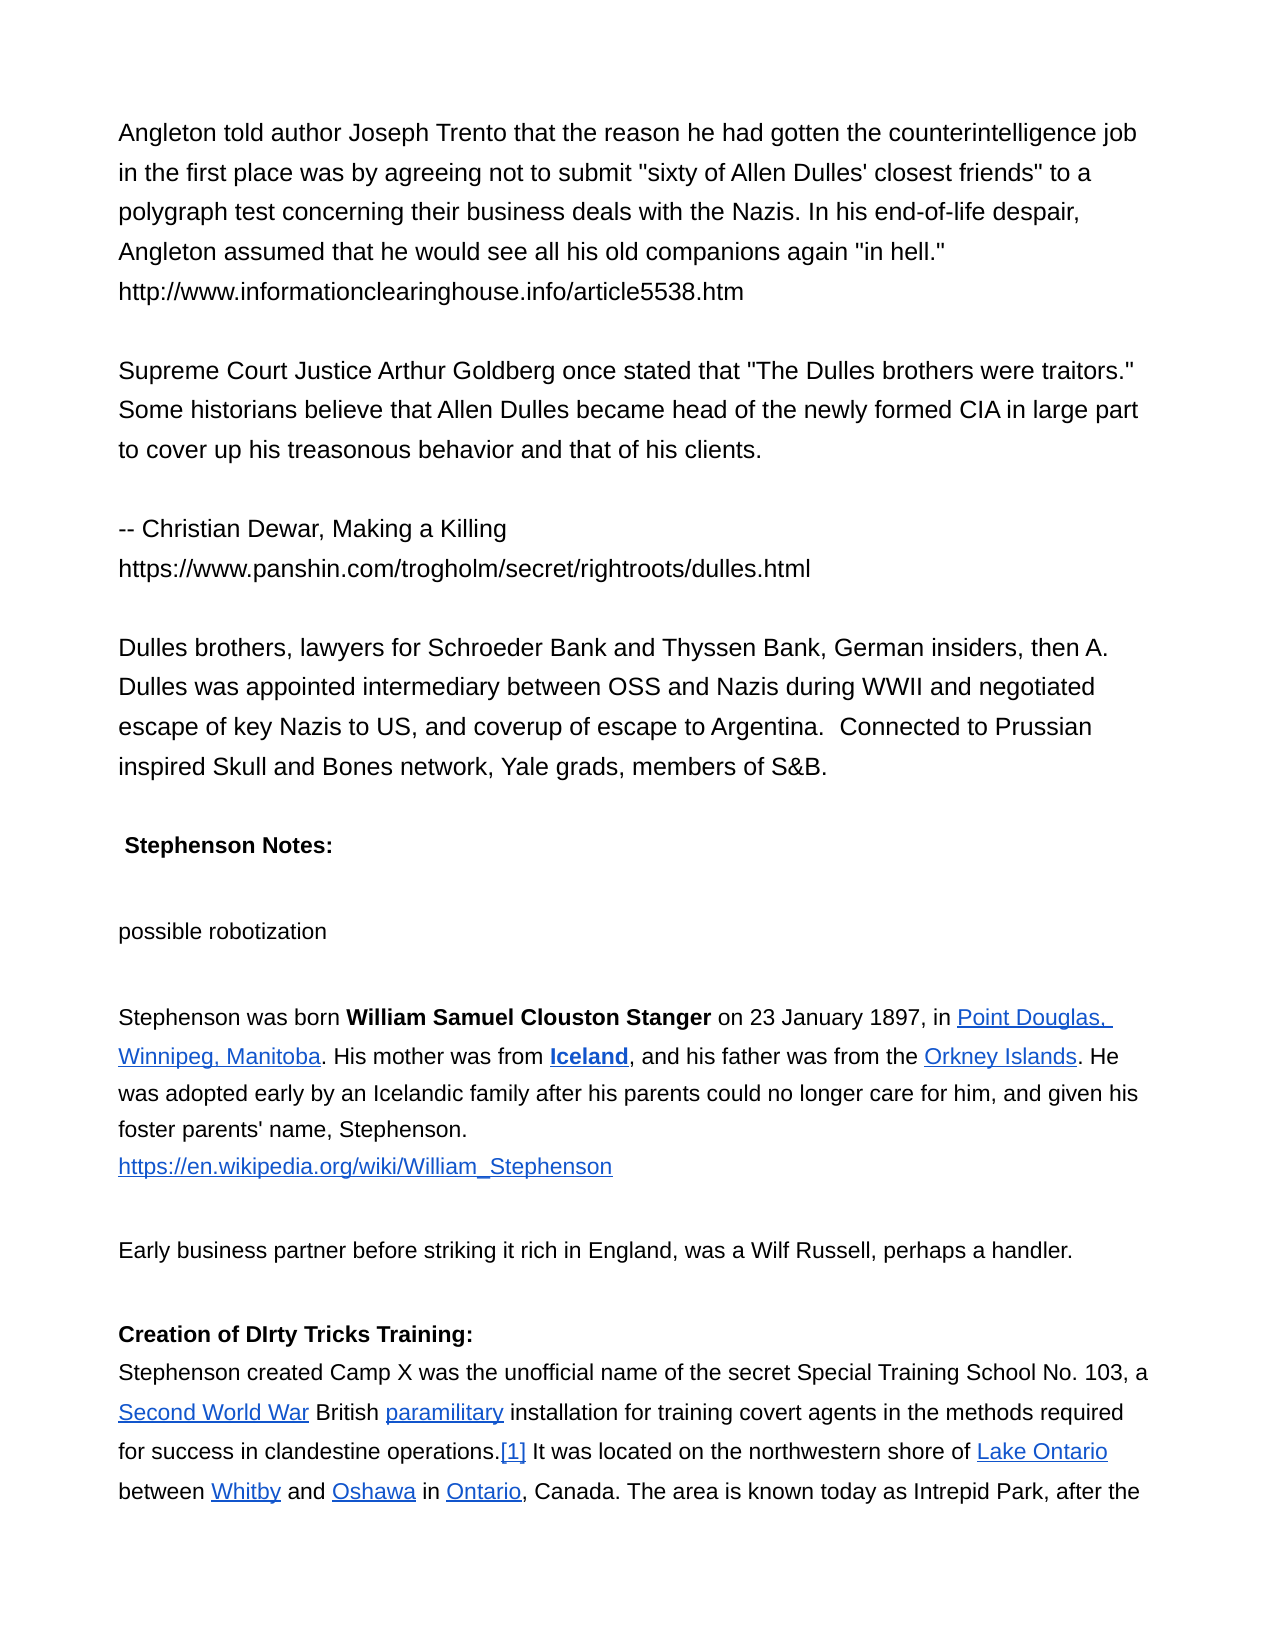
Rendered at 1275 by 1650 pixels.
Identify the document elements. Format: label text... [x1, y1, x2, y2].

text https://en.wikipedia.org/wiki/William_Stephenson [118, 1153, 1157, 1179]
text Stephenson was born William Samuel Clouston Stanger on 23 January 1897, in Point Douglas, Winnipeg, Manitoba. His mother was from Iceland, and his father was from the Orkney Islands. He was adopted early by an Icelandic family after his parents could no longer care for him, and given his foster parents' name, Stephenson. [118, 1002, 1157, 1143]
text Supreme Court Justice Arthur Goldberg once stated that "The Dulles brothers were traitors." Some historians believe that Allen Dulles became head of the newly formed CIA in large part to cover up his treasonous behavior and that of his clients. [118, 356, 1157, 463]
text Early business partner before striking it rich in England, was a Wilf Russell, perhaps a handler. [118, 1237, 1157, 1263]
text Angleton told author Joseph Trento that the reason he had gotten the counterintelligence job in the first place was by agreeing not to submit "sixty of Allen Dulles' closest friends" to a polygraph test concerning their business deals with the Nazis. In his end-of-life despair, Angleton assumed that he would see all his old companions again "in hell." http://www.informationclearinghouse.info/article5538.htm [118, 118, 1157, 305]
text Stephenson Notes: [118, 831, 1157, 859]
text Stephenson created Camp X was the unofficial name of the secret Special Training School No. 103, a Second World War British paramilitary installation for training covert agents in the methods required for success in clandestine operations.[1] It was located on the northwestern shore of Lake Ontario between Whitby and Oshawa in Ontario, Canada. The area is known today as Intrepid Park, after the [118, 1357, 1157, 1504]
text https://www.panshin.com/trogholm/secret/rightroots/dulles.html [118, 553, 1157, 582]
text possible robotization [118, 918, 1157, 944]
text -- Christian Dewar, Making a Killing [118, 514, 1157, 543]
text Dulles brothers, lawyers for Schroeder Bank and Thyssen Bank, German insiders, then A. Dulles was appointed intermediary between OSS and Nazis during WWII and negotiated escape of key Nazis to US, and coverup of escape to Argentina. Connected to Prussian inspired Skull and Bones network, Yale grads, members of S&B. [118, 633, 1157, 780]
text Creation of DIrty Tricks Training: [118, 1321, 1157, 1347]
